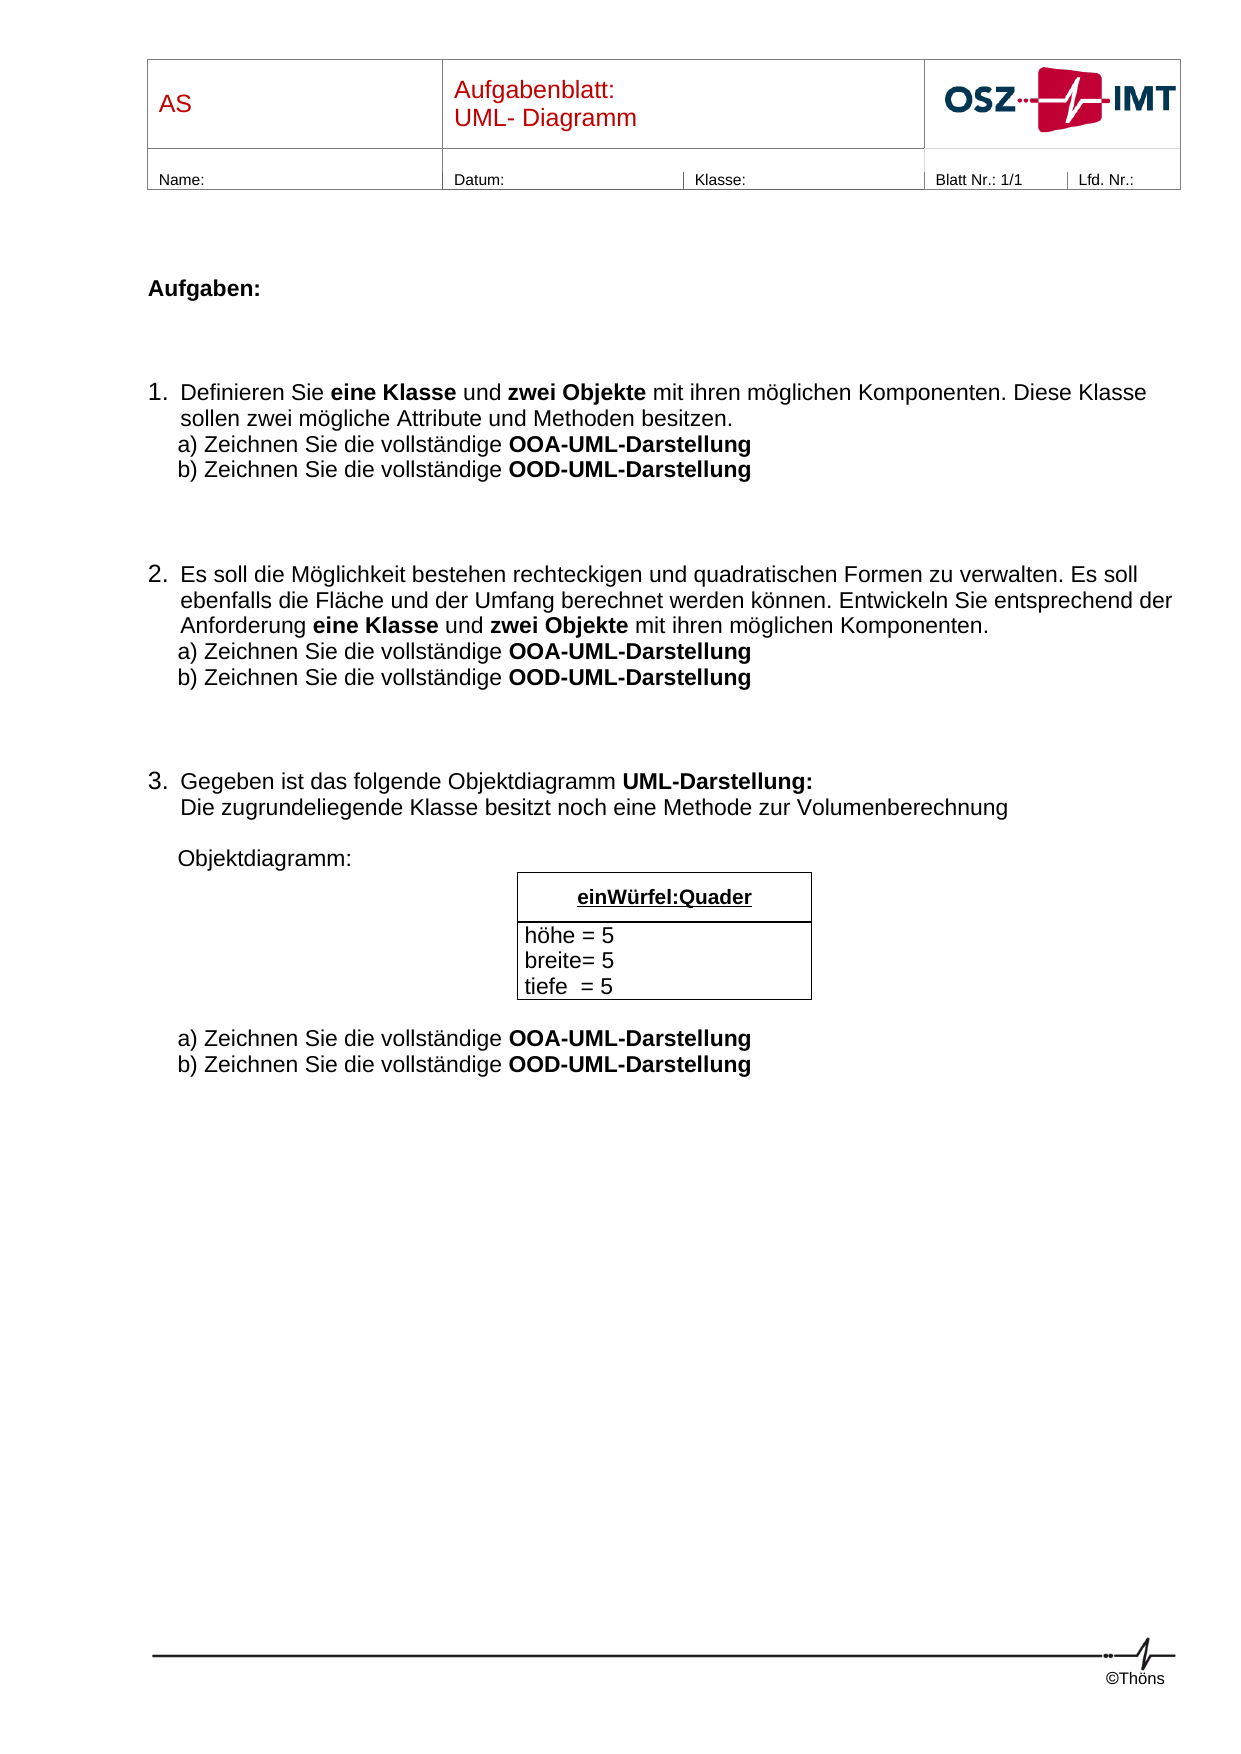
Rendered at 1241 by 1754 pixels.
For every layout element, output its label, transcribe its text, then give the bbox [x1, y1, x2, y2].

list Zeichnen Sie die vollständige OOA-UML-Darstellung [177, 1026, 1181, 1052]
list Definieren Sie eine Klasse und zwei Objekte mit ihren möglichen Komponenten. Diese Klasse sollen zwei mögliche Attribute und Methoden besitzen. [148, 378, 1181, 432]
table_cell höhe = 5 breite= 5 tiefe = 5 [518, 923, 811, 999]
table_header einWürfel:Quader [518, 873, 811, 921]
list Zeichnen Sie die vollständige OOA-UML-Darstellung [177, 432, 1181, 457]
list Zeichnen Sie die vollständige OOD-UML-Darstellung [177, 457, 1181, 483]
list Zeichnen Sie die vollständige OOD-UML-Darstellung [177, 664, 1181, 690]
text Objektdiagramm: [148, 846, 1181, 872]
list Zeichnen Sie die vollständige OOD-UML-Darstellung [177, 1052, 1181, 1077]
list Gegeben ist das folgende Objektdiagramm UML-Darstellung: Die zugrundeliegende Klasse besitzt noch eine Methode zur Volumenberechnung [148, 767, 1181, 821]
picture [944, 61, 1176, 138]
list Zeichnen Sie die vollständige OOA-UML-Darstellung [177, 639, 1181, 664]
list Es soll die Möglichkeit bestehen rechteckigen und quadratischen Formen zu verwalten. Es soll ebenfalls die Fläche und der Umfang berechnet werden können. Entwickeln Sie entsprechend der Anforderung eine Klasse und zwei Objekte mit ihren möglichen Komponenten. [148, 560, 1181, 639]
text Aufgaben: [148, 276, 1181, 301]
picture [952, 93, 966, 106]
picture [148, 1636, 1182, 1671]
